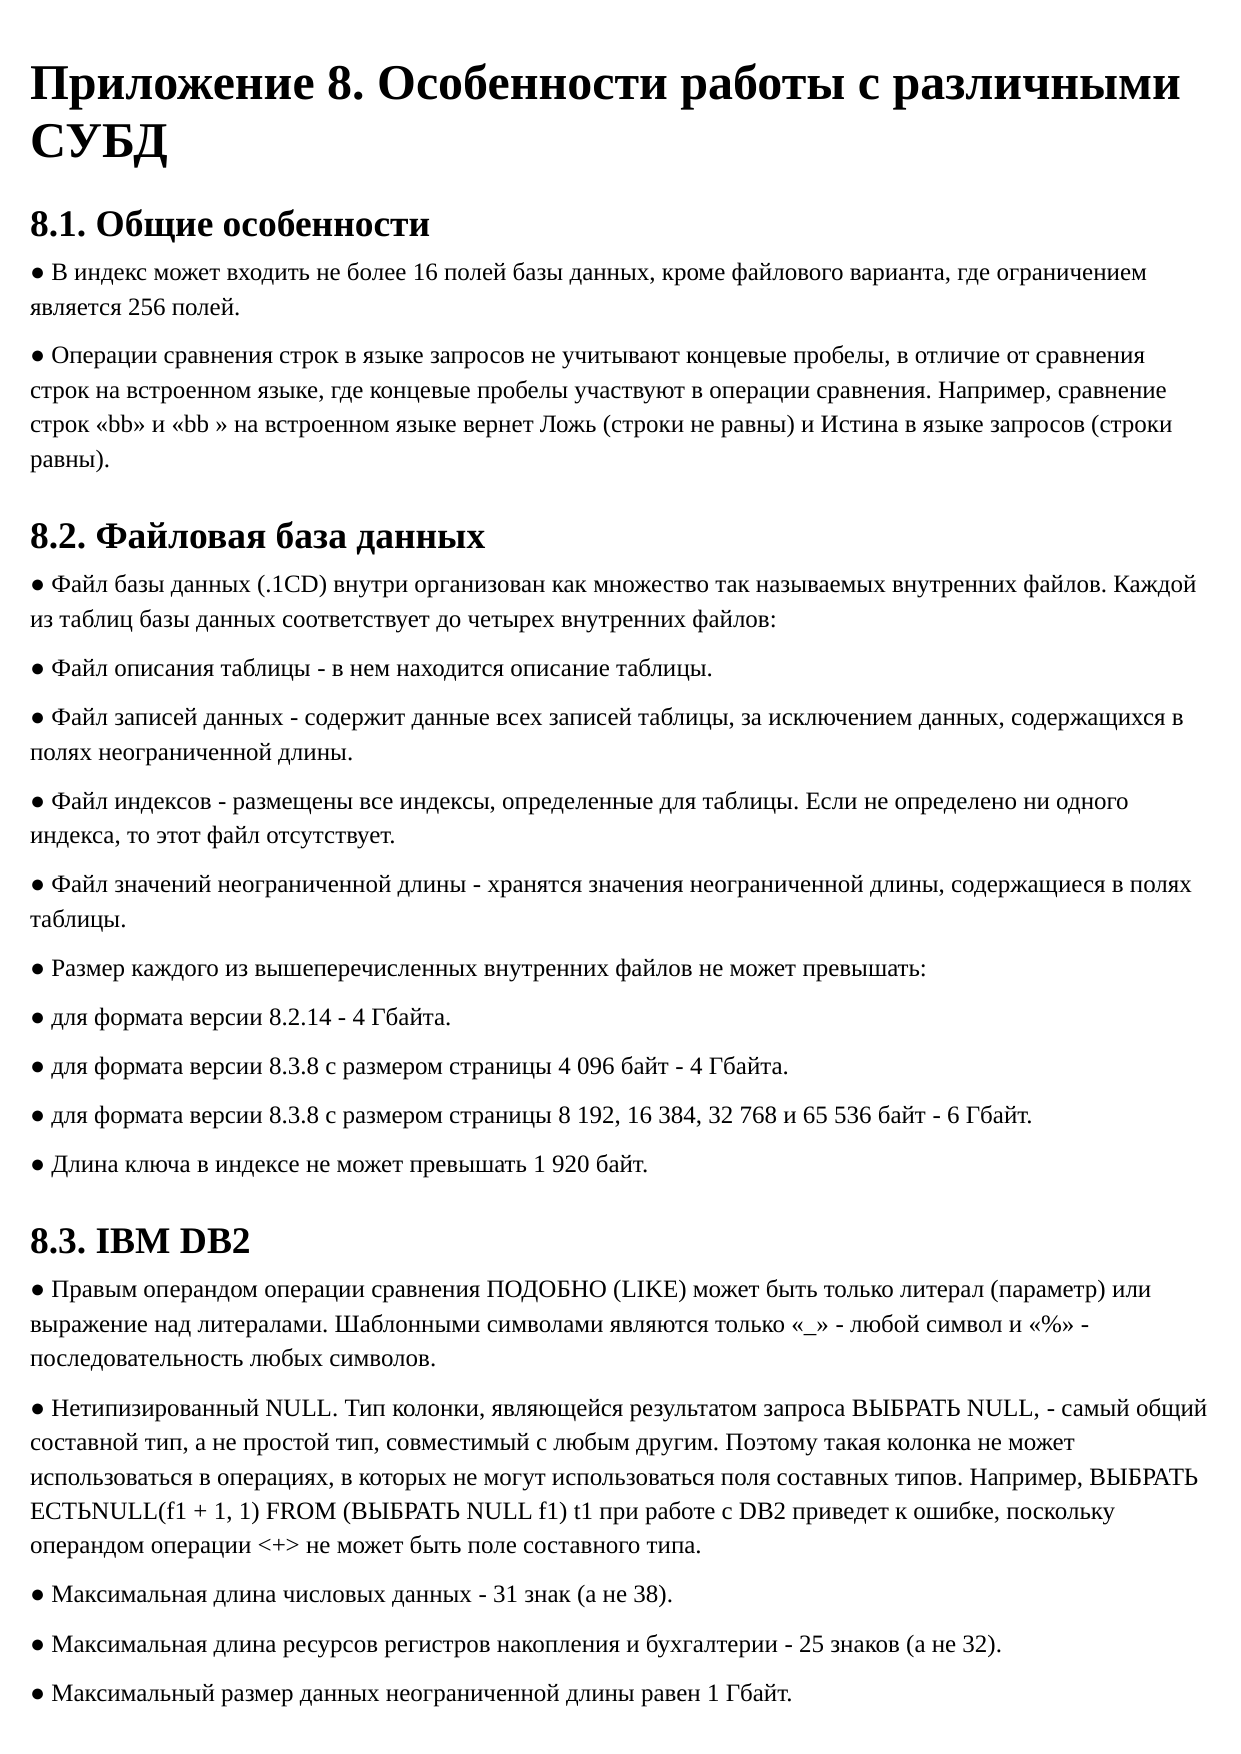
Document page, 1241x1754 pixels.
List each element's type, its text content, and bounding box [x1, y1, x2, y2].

text ● Максимальный размер данных неограниченной длины равен 1 Гбайт. [30, 1678, 1211, 1706]
text ● Операции сравнения строк в языке запросов не учитывают концевые пробелы, в отличие от сравнения строк на встроенном языке, где концевые пробелы участвуют в операции сравнения. Например, сравнение строк «bb» и «bb » на встроенном языке вернет Ложь (строки не равны) и Истина в языке запросов (строки равны). [30, 341, 1211, 473]
text ● В индекс может входить не более 16 полей базы данных, кроме файлового варианта, где ограничением является 256 полей. [30, 257, 1211, 320]
subtitle 8.2. Файловая база данных [30, 514, 1211, 557]
subtitle Приложение 8. Особенности работы с различными СУБД [30, 53, 1211, 168]
text ● Файл описания таблицы ‑ в нем находится описание таблицы. [30, 653, 1211, 682]
text ● Правым операндом операции сравнения ПОДОБНО (LIKE) может быть только литерал (параметр) или выражение над литералами. Шаблонными символами являются только «_» ‑ любой символ и «%» ‑ последовательность любых символов. [30, 1274, 1211, 1372]
text ● для формата версии 8.2.14 ‑ 4 Гбайта. [30, 1002, 1211, 1031]
text ● для формата версии 8.3.8 с размером страницы 4 096 байт ‑ 4 Гбайта. [30, 1051, 1211, 1080]
text ● Файл значений неограниченной длины ‑ хранятся значения неограниченной длины, содержащиеся в полях таблицы. [30, 869, 1211, 932]
text ● Файл записей данных ‑ содержит данные всех записей таблицы, за исключением данных, содержащихся в полях неограниченной длины. [30, 702, 1211, 765]
text ● Размер каждого из вышеперечисленных внутренних файлов не может превышать: [30, 953, 1211, 982]
subtitle 8.3. IBM DB2 [30, 1219, 1211, 1262]
text ● Максимальная длина числовых данных ‑ 31 знак (а не 38). [30, 1579, 1211, 1608]
text ● для формата версии 8.3.8 с размером страницы 8 192, 16 384, 32 768 и 65 536 байт ‑ 6 Гбайт. [30, 1100, 1211, 1129]
text ● Файл базы данных (.1CD) внутри организован как множество так называемых внутренних файлов. Каждой из таблиц базы данных соответствует до четырех внутренних файлов: [30, 569, 1211, 633]
text ● Файл индексов ‑ размещены все индексы, определенные для таблицы. Если не определено ни одного индекса, то этот файл отсутствует. [30, 786, 1211, 849]
text ● Максимальная длина ресурсов регистров накопления и бухгалтерии ‑ 25 знаков (а не 32). [30, 1629, 1211, 1657]
subtitle 8.1. Общие особенности [30, 201, 1211, 244]
text ● Нетипизированный NULL. Тип колонки, являющейся результатом запроса ВЫБРАТЬ NULL, ‑ самый общий составной тип, а не простой тип, совместимый с любым другим. Поэтому такая колонка не может использоваться в операциях, в которых не могут использоваться поля составных типов. Например, ВЫБРАТЬ ЕСТЬNULL(f1 + 1, 1) FROM (ВЫБРАТЬ NULL f1) t1 при работе с DB2 приведет к ошибке, поскольку операндом операции <+> не может быть поле составного типа. [30, 1393, 1211, 1559]
text ● Длина ключа в индексе не может превышать 1 920 байт. [30, 1149, 1211, 1178]
